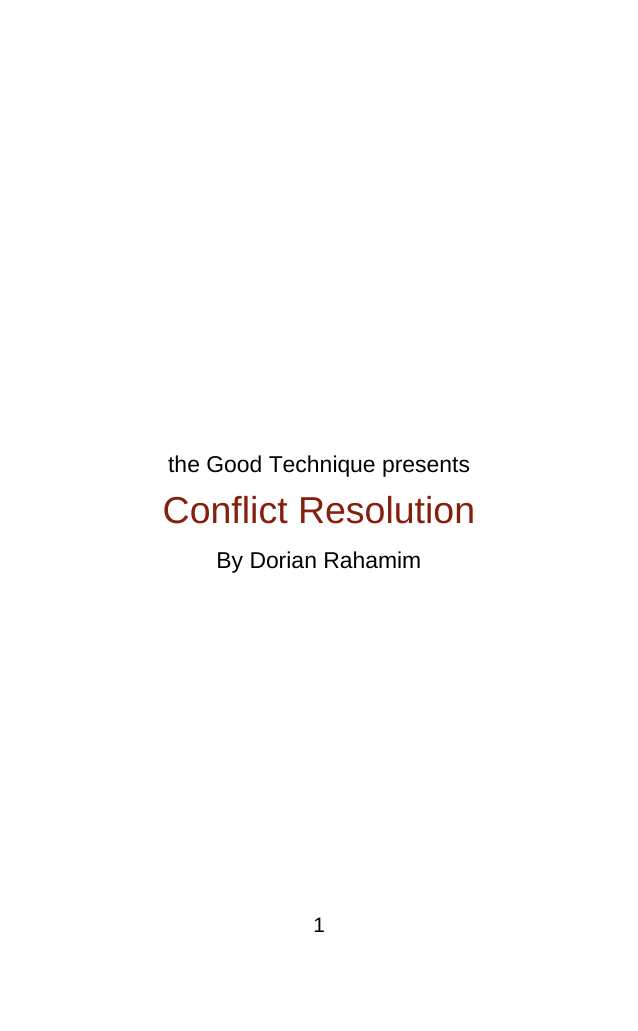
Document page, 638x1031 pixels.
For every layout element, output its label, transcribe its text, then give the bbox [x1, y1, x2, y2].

text Conflict Resolution [106, 488, 531, 531]
text By Dorian Rahamim [106, 547, 531, 574]
text the Good Technique presents [106, 451, 531, 478]
